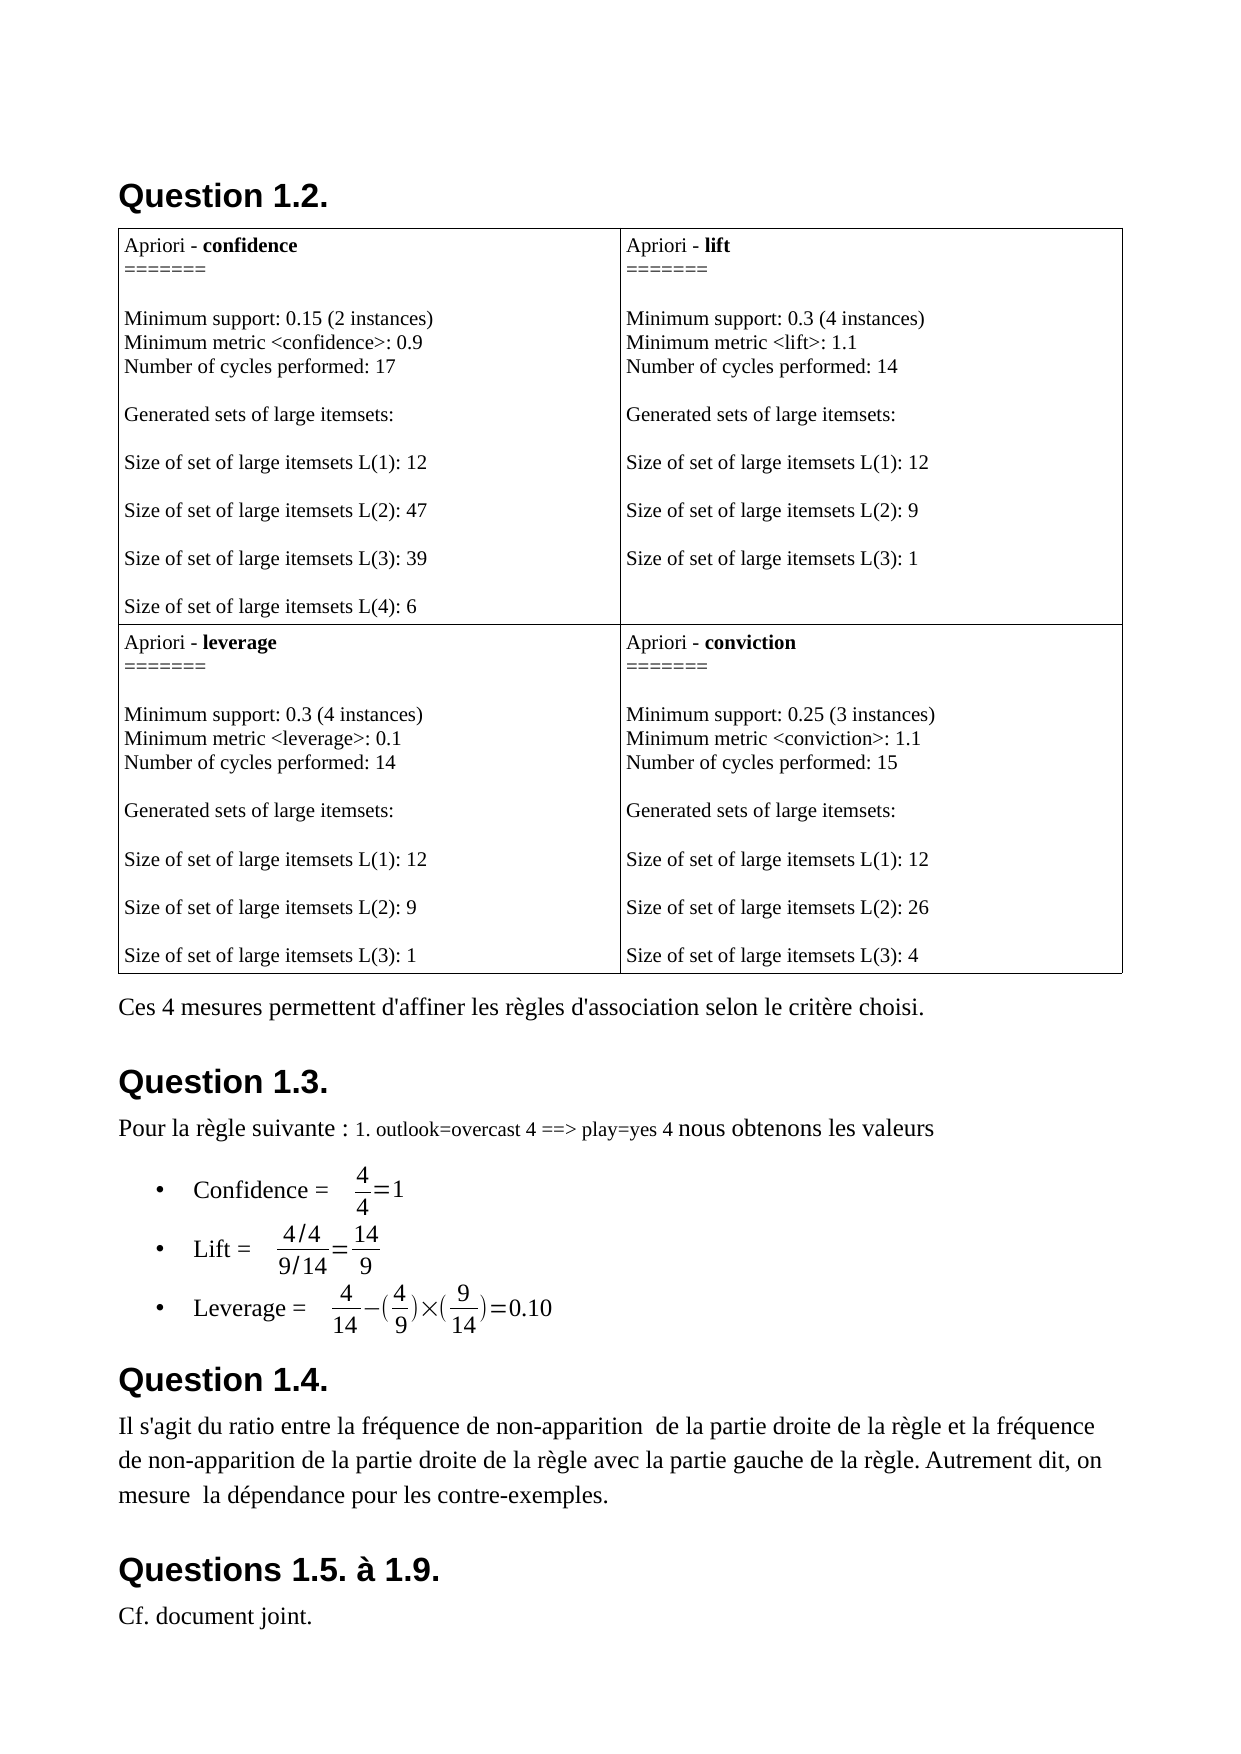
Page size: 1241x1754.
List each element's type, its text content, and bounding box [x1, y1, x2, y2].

subtitle Question 1.4. [118, 1360, 1122, 1398]
text Ces 4 mesures permettent d'affiner les règles d'association selon le critère choisi. [118, 992, 1122, 1021]
text Pour la règle suivante : 1. outlook=overcast 4 ==> play=yes 4 nous obtenons les valeurs [118, 1113, 1122, 1142]
text Cf. document joint. [118, 1601, 1122, 1629]
table_header Apriori - lift ======= Minimum support: 0.3 (4 instances) Minimum metric <lift>: 1.1 Number of cycles performed: 14 Generated sets of large itemsets: Size of set of large itemsets L(1): 12 Size of set of large itemsets L(2): 9 Size of set of large itemsets L(3): 1 [621, 229, 1122, 624]
subtitle Question 1.2. [118, 176, 1122, 215]
text Il s'agit du ratio entre la fréquence de non-apparition de la partie droite de la règle et la fréquence de non-apparition de la partie droite de la règle avec la partie gauche de la règle. Autrement dit, on mesure la dépendance pour les contre-exemples. [118, 1411, 1122, 1508]
subtitle Questions 1.5. à 1.9. [118, 1550, 1122, 1588]
table_cell Apriori - conviction ======= Minimum support: 0.25 (3 instances) Minimum metric <conviction>: 1.1 Number of cycles performed: 15 Generated sets of large itemsets: Size of set of large itemsets L(1): 12 Size of set of large itemsets L(2): 26 Size of set of large itemsets L(3): 4 [621, 625, 1122, 972]
subtitle Question 1.3. [118, 1062, 1122, 1100]
list Leverage = [156, 1280, 1122, 1339]
table_cell Apriori - leverage ======= Minimum support: 0.3 (4 instances) Minimum metric <leverage>: 0.1 Number of cycles performed: 14 Generated sets of large itemsets: Size of set of large itemsets L(1): 12 Size of set of large itemsets L(2): 9 Size of set of large itemsets L(3): 1 [119, 625, 620, 972]
list Confidence = [156, 1162, 1122, 1221]
list Lift = [156, 1221, 1122, 1280]
table_header Apriori - confidence ======= Minimum support: 0.15 (2 instances) Minimum metric <confidence>: 0.9 Number of cycles performed: 17 Generated sets of large itemsets: Size of set of large itemsets L(1): 12 Size of set of large itemsets L(2): 47 Size of set of large itemsets L(3): 39 Size of set of large itemsets L(4): 6 [119, 229, 620, 624]
